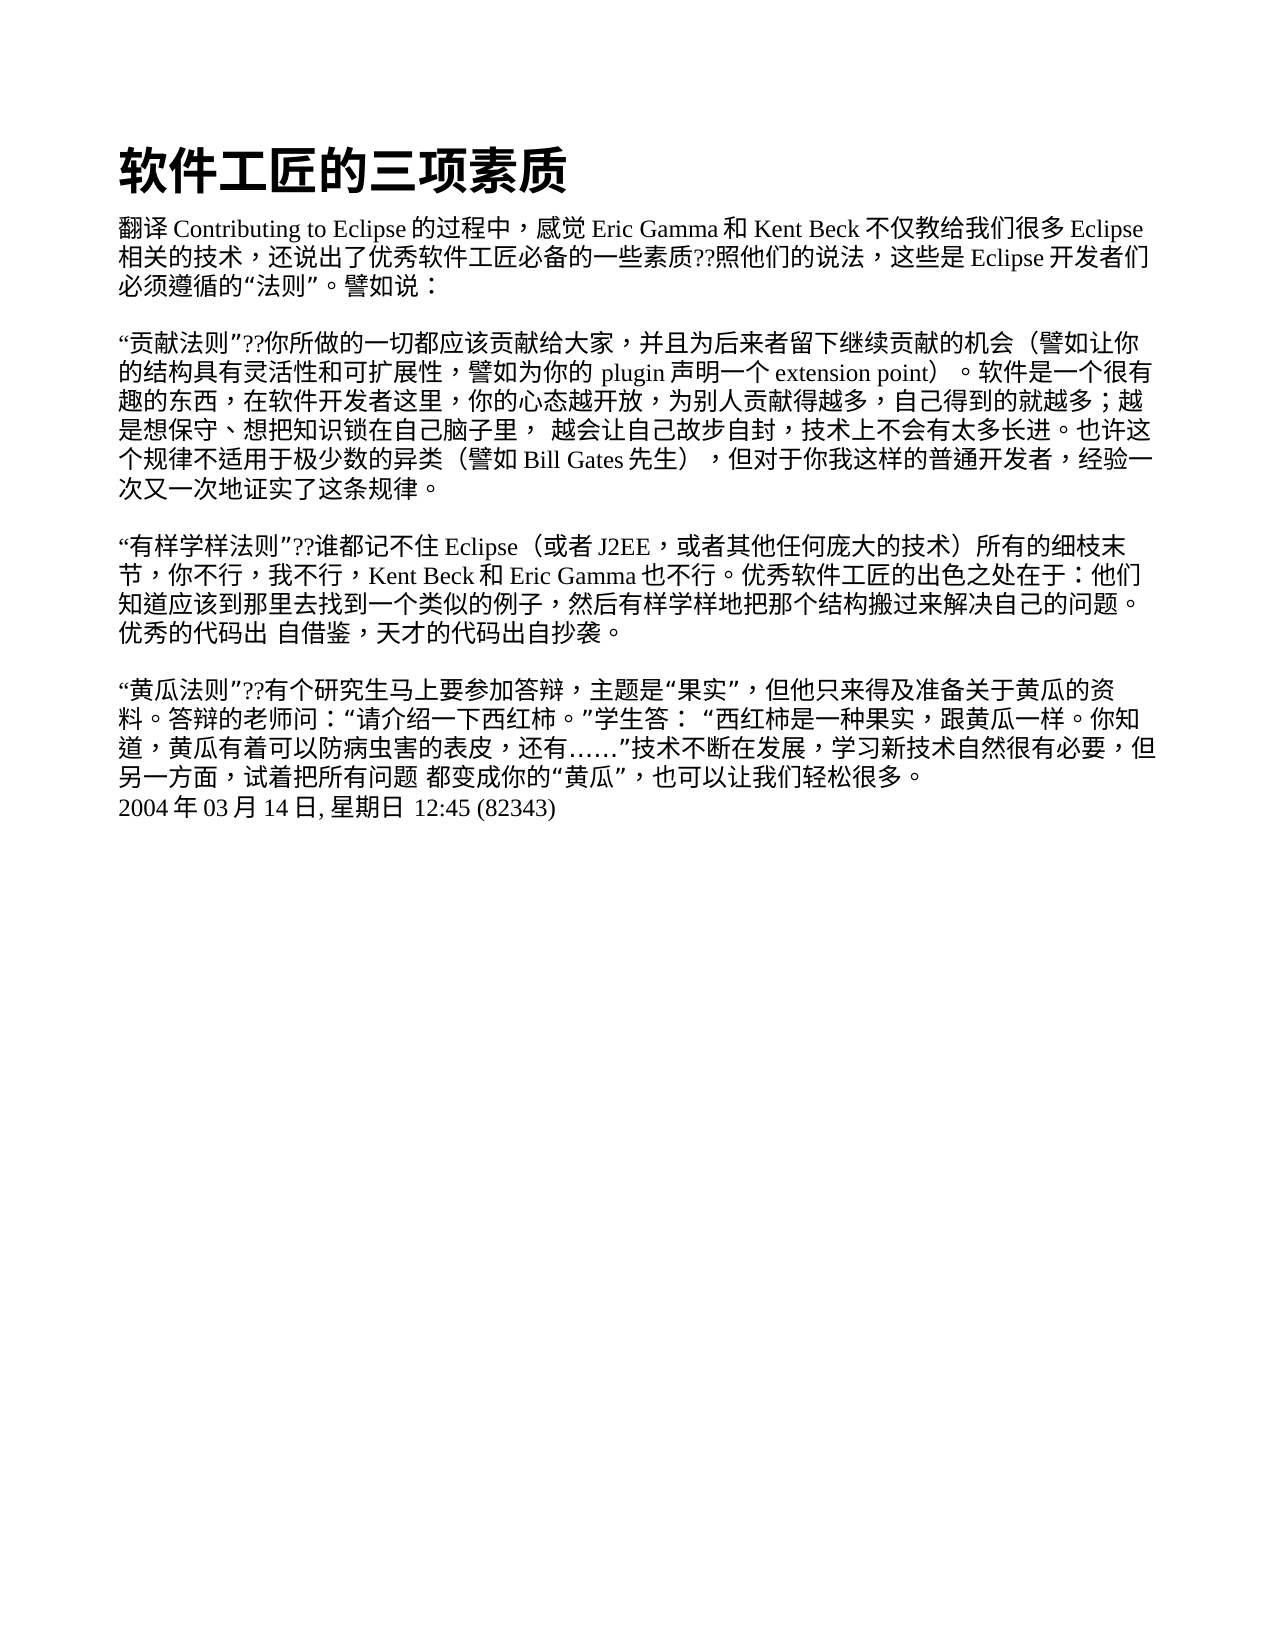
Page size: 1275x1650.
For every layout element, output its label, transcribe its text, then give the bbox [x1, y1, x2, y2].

text 2004年03月14日, 星期日 12:45 (82343) [118, 793, 1157, 822]
text 翻译Contributing to Eclipse的过程中，感觉Eric Gamma和Kent Beck不仅教给我们很多Eclipse相关的技术，还说出了优秀软件工匠必备的一些素质??照他们的说法，这些是Eclipse开发者们必须遵循的“法则”。譬如说： [118, 214, 1157, 301]
text “黄瓜法则”??有个研究生马上要参加答辩，主题是“果实”，但他只来得及准备关于黄瓜的资料。答辩的老师问：“请介绍一下西红柿。”学生答： “西红柿是一种果实，跟黄瓜一样。你知道，黄瓜有着可以防病虫害的表皮，还有……”技术不断在发展，学习新技术自然很有必要，但另一方面，试着把所有问题 都变成你的“黄瓜”，也可以让我们轻松很多。 [118, 676, 1157, 793]
text “贡献法则”??你所做的一切都应该贡献给大家，并且为后来者留下继续贡献的机会（譬如让你的结构具有灵活性和可扩展性，譬如为你的 plugin声明一个extension point）。软件是一个很有趣的东西，在软件开发者这里，你的心态越开放，为别人贡献得越多，自己得到的就越多；越是想保守、想把知识锁在自己脑子里， 越会让自己故步自封，技术上不会有太多长进。也许这个规律不适用于极少数的异类（譬如Bill Gates先生），但对于你我这样的普通开发者，经验一次又一次地证实了这条规律。 [118, 329, 1157, 504]
subtitle 软件工匠的三项素质 [118, 143, 1157, 201]
text “有样学样法则”??谁都记不住Eclipse（或者J2EE，或者其他任何庞大的技术）所有的细枝末节，你不行，我不行，Kent Beck和Eric Gamma也不行。优秀软件工匠的出色之处在于：他们知道应该到那里去找到一个类似的例子，然后有样学样地把那个结构搬过来解决自己的问题。优秀的代码出 自借鉴，天才的代码出自抄袭。 [118, 532, 1157, 648]
